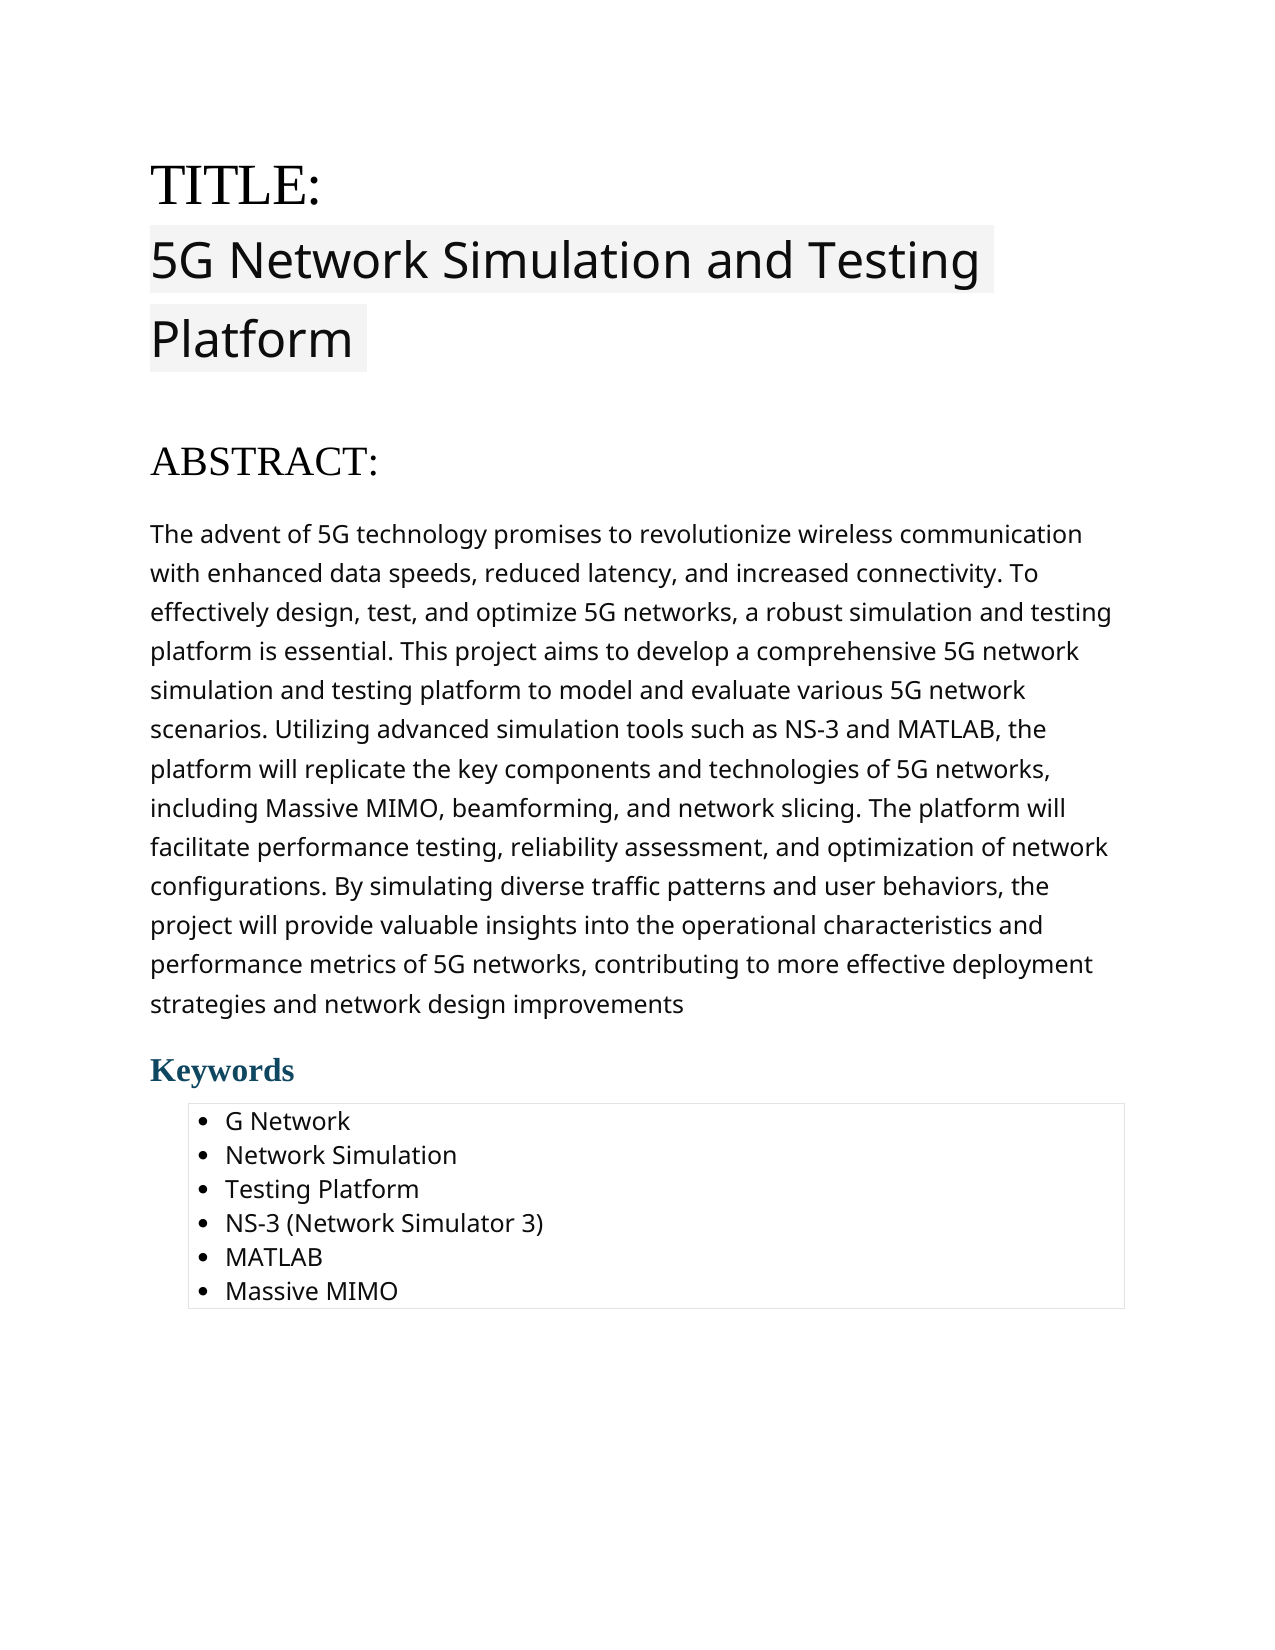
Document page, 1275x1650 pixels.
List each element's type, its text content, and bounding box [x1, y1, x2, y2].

list Testing Platform [189, 1171, 1124, 1205]
subtitle ABSTRACT: [150, 436, 1125, 484]
list Network Simulation [189, 1137, 1124, 1171]
title TITLE: [150, 150, 1125, 217]
subtitle Keywords [150, 1051, 1125, 1089]
list NS-3 (Network Simulator 3) [189, 1205, 1124, 1239]
text 5G Network Simulation and Testing Platform [150, 225, 1125, 372]
subtitle The advent of 5G technology promises to revolutionize wireless communication with enhanced data speeds, reduced latency, and increased connectivity. To effectively design, test, and optimize 5G networks, a robust simulation and testing platform is essential. This project aims to develop a comprehensive 5G network simulation and testing platform to model and evaluate various 5G network scenarios. Utilizing advanced simulation tools such as NS-3 and MATLAB, the platform will replicate the key components and technologies of 5G networks, including Massive MIMO, beamforming, and network slicing. The platform will facilitate performance testing, reliability assessment, and optimization of network configurations. By simulating diverse traffic patterns and user behaviors, the project will provide valuable insights into the operational characteristics and performance metrics of 5G networks, contributing to more effective deployment strategies and network design improvements [150, 516, 1125, 1020]
list G Network [189, 1104, 1124, 1137]
list Massive MIMO [189, 1273, 1124, 1308]
list MATLAB [189, 1239, 1124, 1273]
